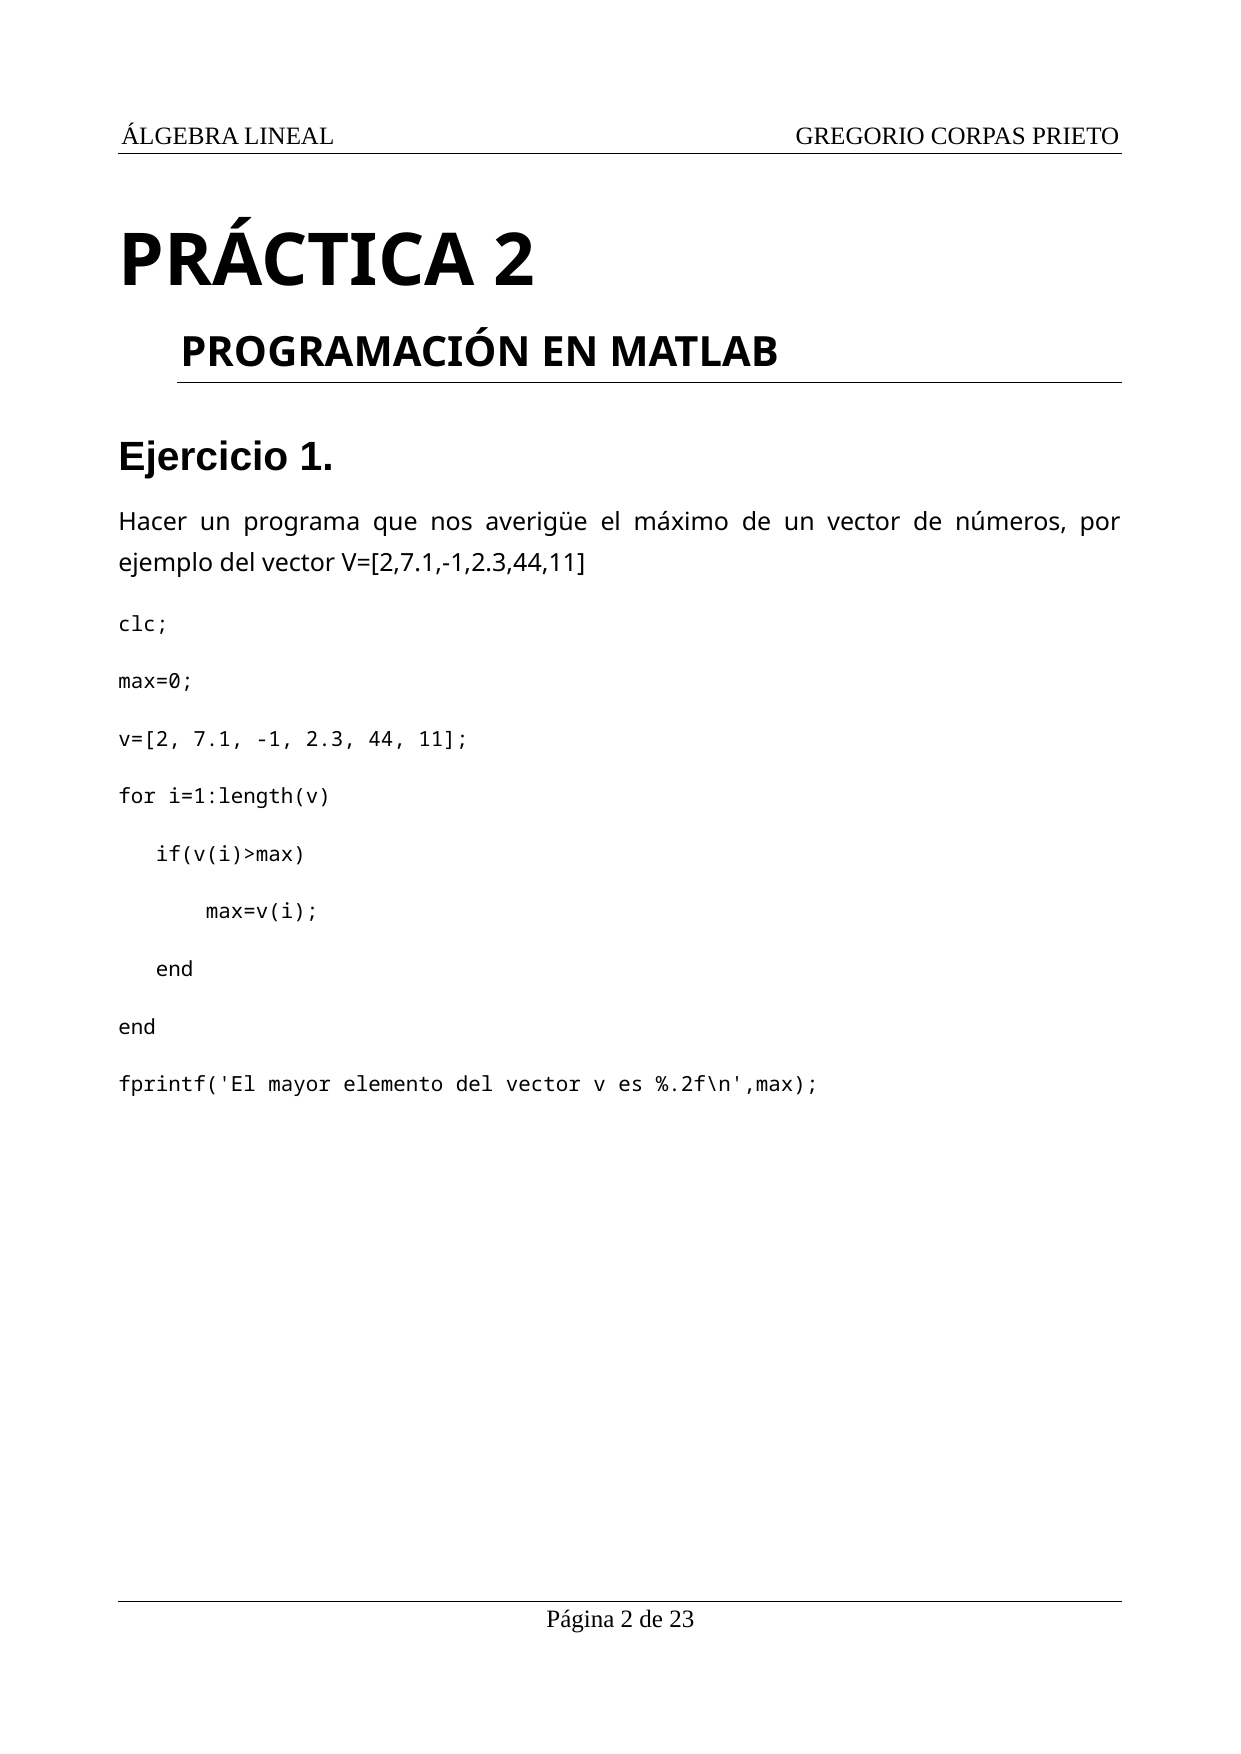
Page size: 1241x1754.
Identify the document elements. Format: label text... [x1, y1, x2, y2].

text Hacer un programa que nos averigüe el máximo de un vector de números, por ejemplo del vector V=[2,7.1,-1,2.3,44,11] [118, 503, 1122, 578]
subtitle PRÁCTICA 2 [118, 207, 1122, 307]
text if(v(i)>max) [118, 839, 1122, 867]
text for i=1:length(v) [118, 781, 1122, 810]
text clc; [118, 609, 1122, 637]
text fprintf('El mayor elemento del vector v es %.2f\n',max); [118, 1069, 1122, 1098]
text PROGRAMACIÓN EN MATLAB [177, 319, 1122, 382]
text v=[2, 7.1, -1, 2.3, 44, 11]; [118, 724, 1122, 752]
text max=0; [118, 666, 1122, 695]
text end [118, 1012, 1122, 1040]
text max=v(i); [118, 897, 1122, 925]
subtitle Ejercicio 1. [118, 432, 1122, 479]
text end [118, 954, 1122, 983]
